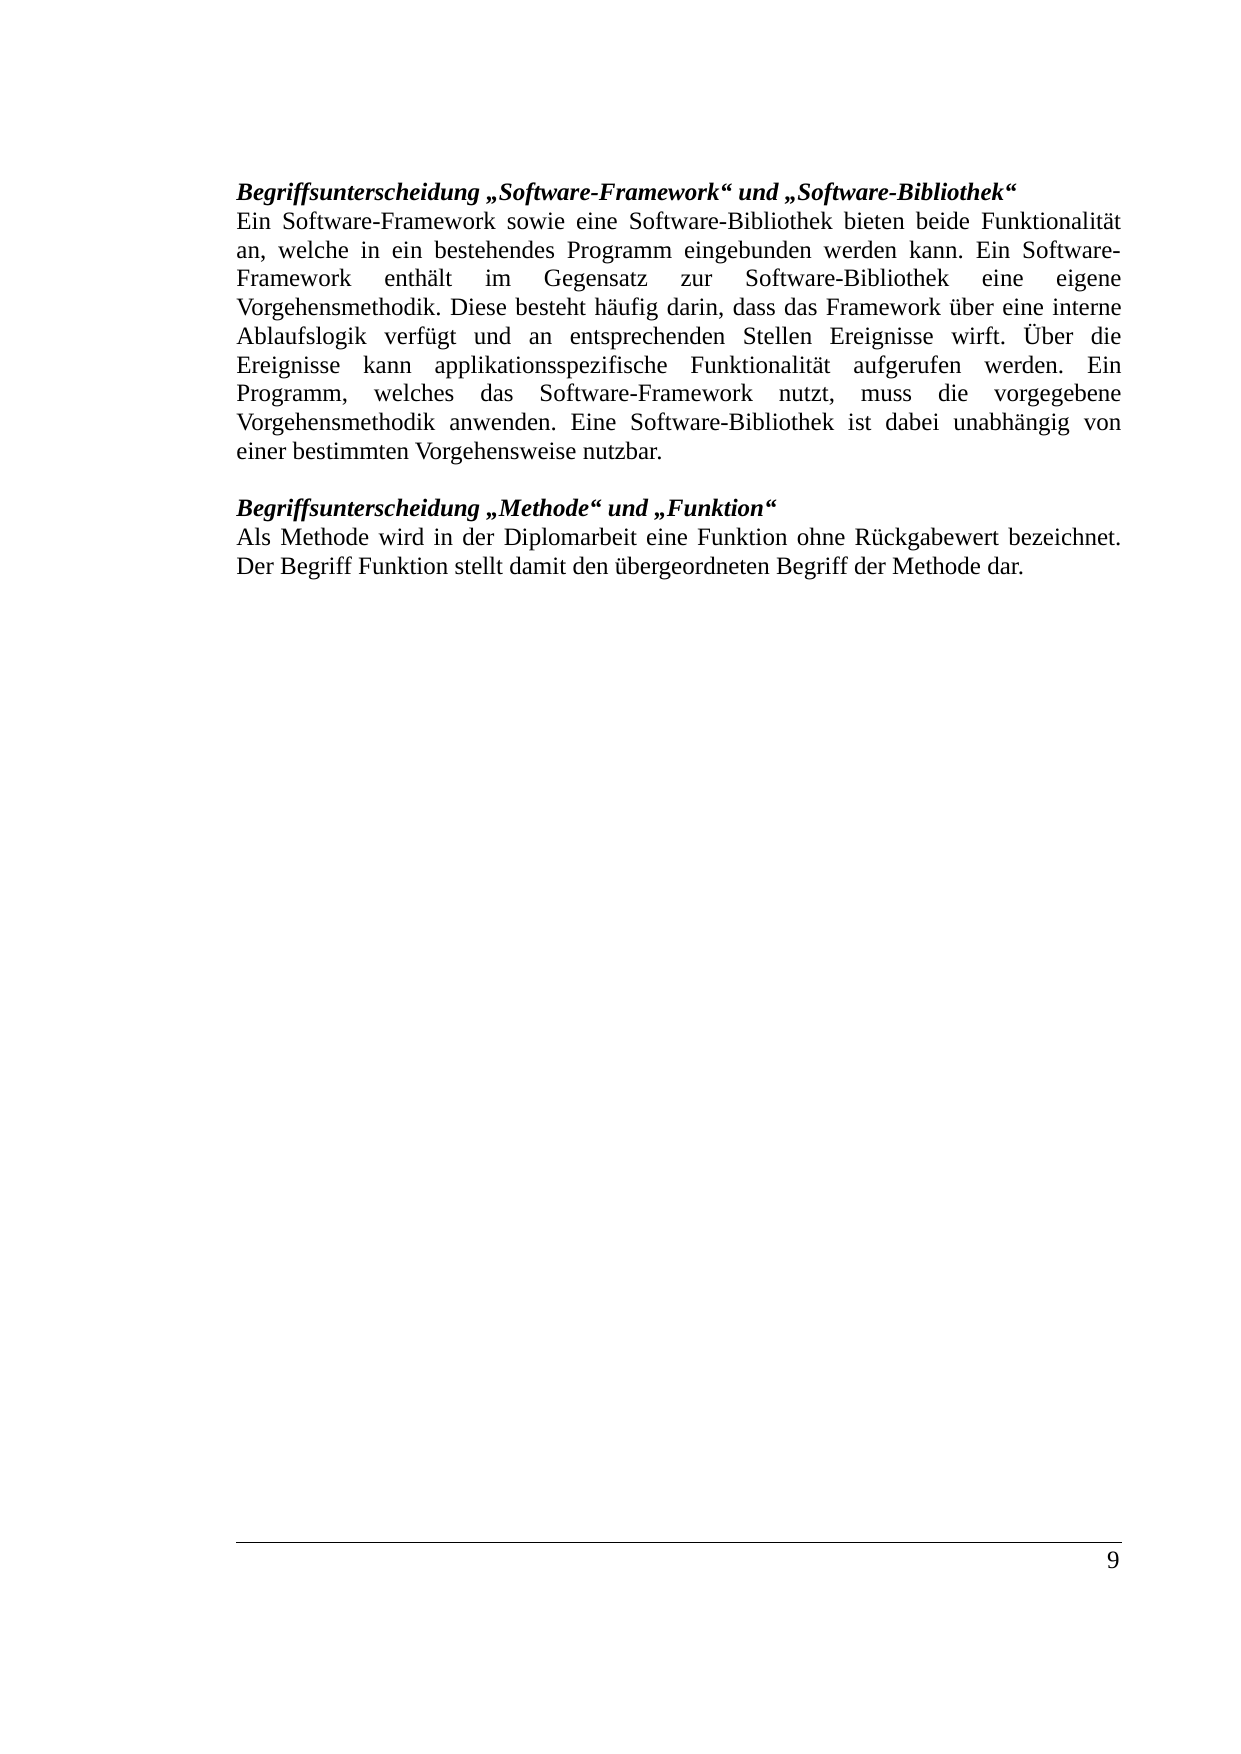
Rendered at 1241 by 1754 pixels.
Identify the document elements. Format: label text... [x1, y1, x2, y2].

text Begriffsunterscheidung „Methode“ und „Funktion“ [236, 493, 1122, 522]
text Als Methode wird in der Diplomarbeit eine Funktion ohne Rückgabewert bezeichnet. Der Begriff Funktion stellt damit den übergeordneten Begriff der Methode dar. [236, 522, 1122, 580]
text Begriffsunterscheidung „Software-Framework“ und „Software-Bibliothek“ [236, 177, 1122, 206]
text Ein Software-Framework sowie eine Software-Bibliothek bieten beide Funktionalität an, welche in ein bestehendes Programm eingebunden werden kann. Ein Software-Framework enthält im Gegensatz zur Software-Bibliothek eine eigene Vorgehensmethodik. Diese besteht häufig darin, dass das Framework über eine interne Ablaufslogik verfügt und an entsprechenden Stellen Ereignisse wirft. Über die Ereignisse kann applikationsspezifische Funktionalität aufgerufen werden. Ein Programm, welches das Software-Framework nutzt, muss die vorgegebene Vorgehensmethodik anwenden. Eine Software-Bibliothek ist dabei unabhängig von einer bestimmten Vorgehensweise nutzbar. [236, 206, 1122, 465]
